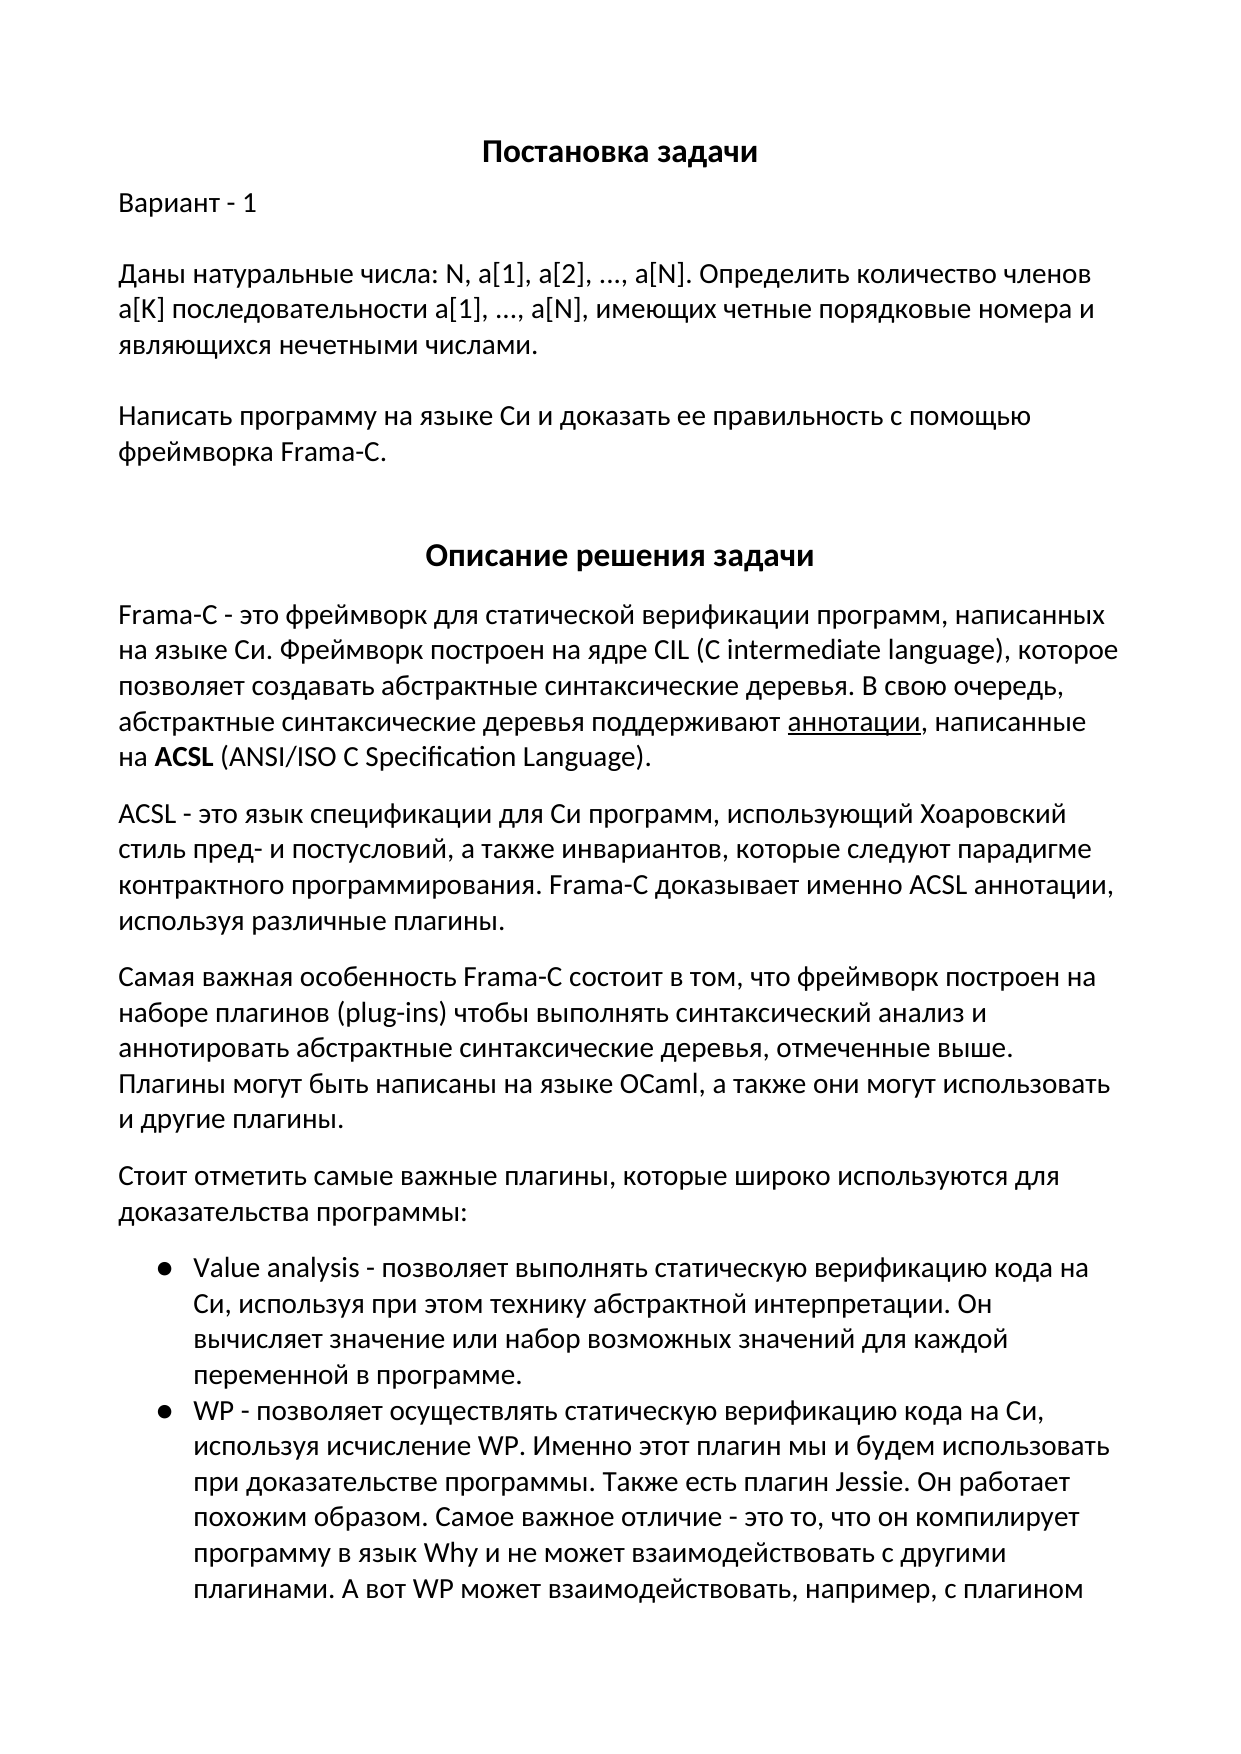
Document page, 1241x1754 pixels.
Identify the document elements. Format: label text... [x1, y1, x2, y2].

list WP - позволяет осуществлять статическую верификацию кода на Си, используя исчисление WP. Именно этот плагин мы и будем использовать при доказательстве программы. Также есть плагин Jessie. Он работает похожим образом. Самое важное отличие - это то, что он компилирует программу в язык Why и не может взаимодействовать с другими плагинами. А вот WP может взаимодействовать, например, с плагином [156, 1392, 1122, 1605]
text Самая важная особенность Frama-C состоит в том, что фреймворк построен на наборе плагинов (plug-ins) чтобы выполнять синтаксический анализ и аннотировать абстрактные синтаксические деревья, отмеченные выше. Плагины могут быть написаны на языке OCaml, а также они могут использовать и другие плагины. [118, 958, 1122, 1136]
text ACSL - это язык спецификации для Си программ, использующий Хоаровский стиль пред- и постусловий, а также инвариантов, которые следуют парадигме контрактного программирования. Frama-C доказывает именно ACSL аннотации, используя различные плагины. [118, 795, 1122, 937]
text Написать программу на языке Си и доказать ее правильность с помощью фреймворка Frama-C. [118, 362, 1122, 469]
subtitle Описание решения задачи [118, 534, 1122, 575]
subtitle Постановка задачи [118, 131, 1122, 171]
text Даны натуральные числа: N, a[1], a[2], ..., a[N]. Определить количество членов a[K] последовательности a[1], ..., a[N], имеющих четные порядковые номера и являющихся нечетными числами. [118, 219, 1122, 362]
text Вариант - 1 [118, 184, 1122, 219]
text Стоит отметить самые важные плагины, которые широко используются для доказательства программы: [118, 1157, 1122, 1228]
list Value analysis - позволяет выполнять статическую верификацию кода на Си, используя при этом технику абстрактной интерпретации. Он вычисляет значение или набор возможных значений для каждой переменной в программе. [156, 1249, 1122, 1392]
text Frama-C - это фреймворк для статической верификации программ, написанных на языке Си. Фреймворк построен на ядре CIL (C intermediate language), которое позволяет создавать абстрактные синтаксические деревья. В свою очередь, абстрактные синтаксические деревья поддерживают аннотации, написанные на ACSL (ANSI/ISO C Specification Language). [118, 596, 1122, 774]
